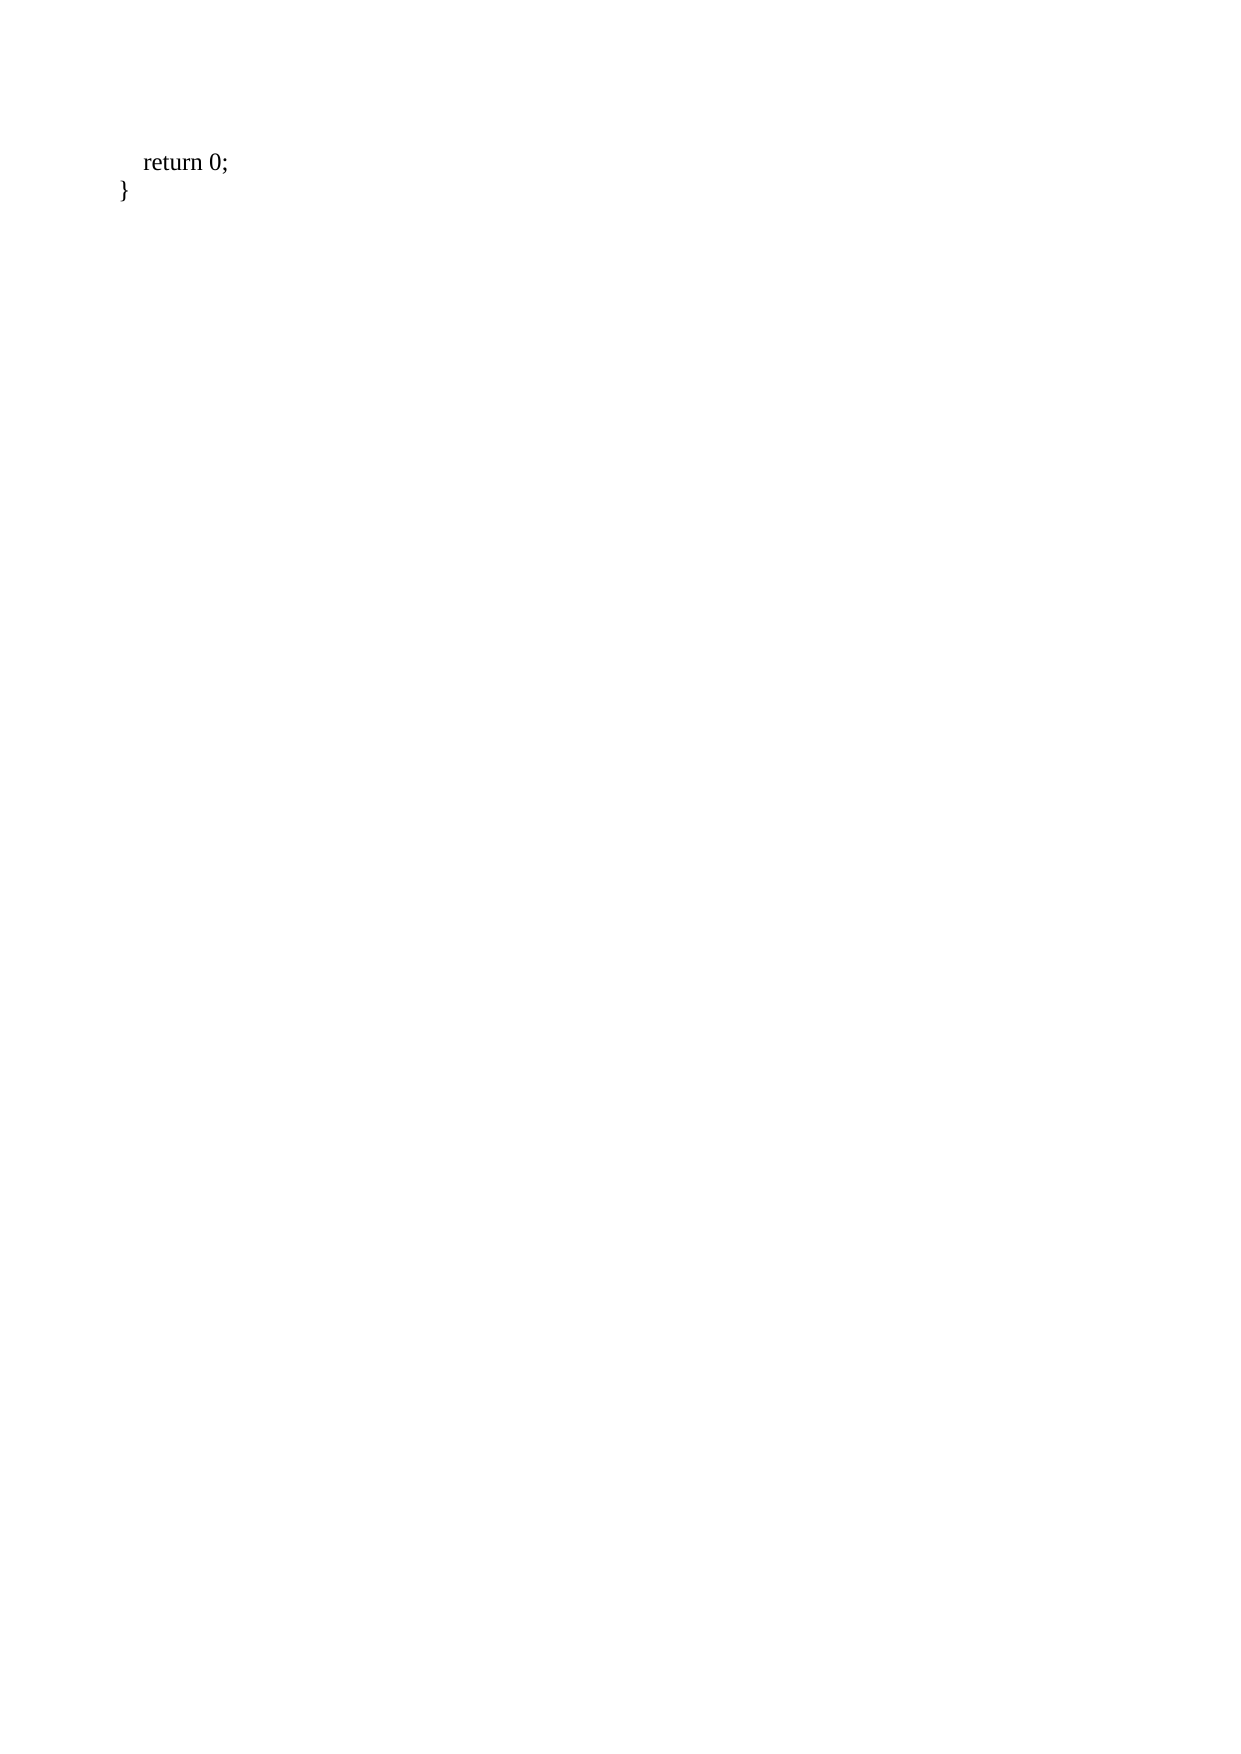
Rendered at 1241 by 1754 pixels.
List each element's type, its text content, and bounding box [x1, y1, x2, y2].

text return 0; [118, 147, 1122, 176]
text } [118, 176, 1122, 204]
